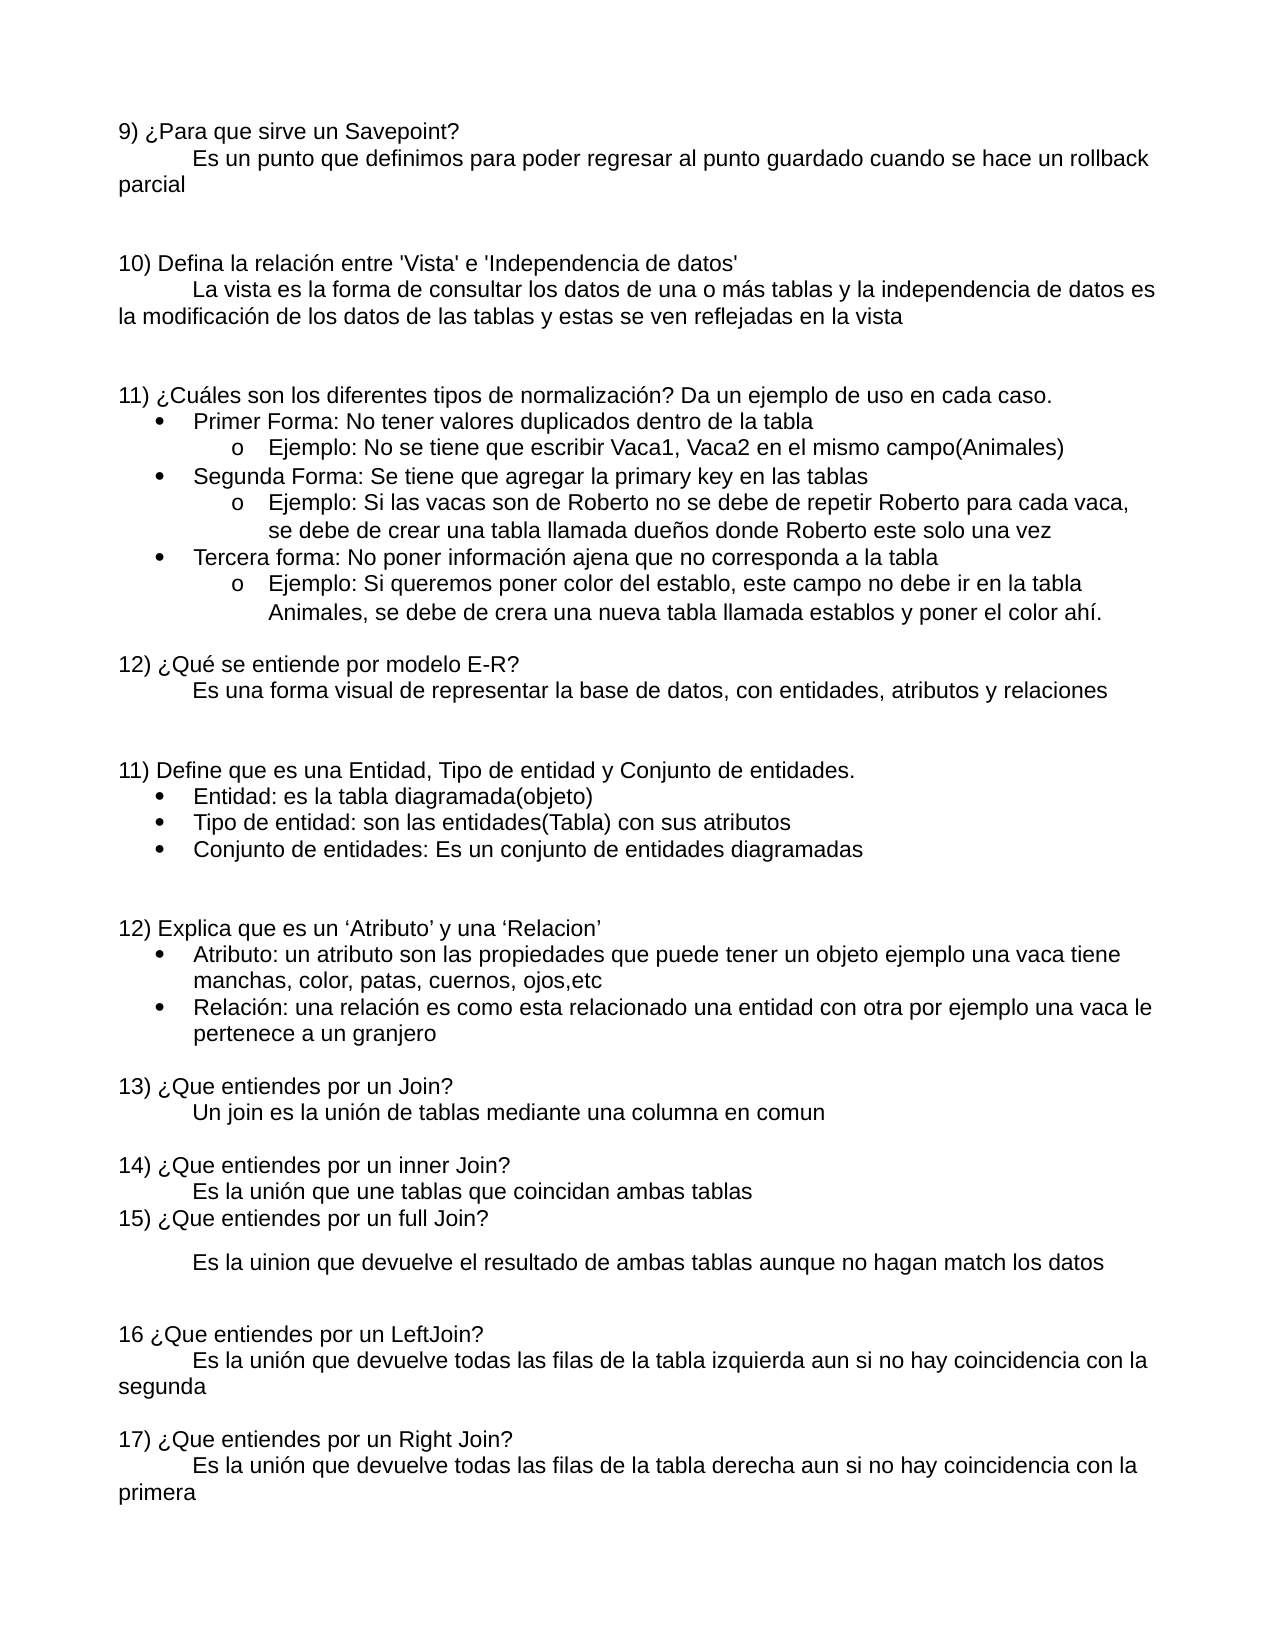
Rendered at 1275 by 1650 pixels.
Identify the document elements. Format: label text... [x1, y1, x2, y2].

text 17) ¿Que entiendes por un Right Join? [118, 1426, 1157, 1452]
list Tercera forma: No poner información ajena que no corresponda a la tabla [156, 544, 1157, 570]
text 13) ¿Que entiendes por un Join? [118, 1073, 1157, 1099]
list Primer Forma: No tener valores duplicados dentro de la tabla [156, 408, 1157, 434]
text 12) ¿Qué se entiende por modelo E-R? [118, 651, 1157, 677]
text 11) ¿Cuáles son los diferentes tipos de normalización? Da un ejemplo de uso en cada caso. [118, 382, 1157, 408]
text Es la unión que devuelve todas las filas de la tabla derecha aun si no hay coincidencia con la primera [118, 1452, 1157, 1505]
text La vista es la forma de consultar los datos de una o más tablas y la independencia de datos es la modificación de los datos de las tablas y estas se ven reflejadas en la vista [118, 276, 1157, 329]
text Es una forma visual de representar la base de datos, con entidades, atributos y relaciones [118, 677, 1157, 704]
list Tipo de entidad: son las entidades(Tabla) con sus atributos [156, 809, 1157, 836]
list Entidad: es la tabla diagramada(objeto) [156, 783, 1157, 809]
text Es la unión que une tablas que coincidan ambas tablas [118, 1178, 1157, 1204]
text Es la uinion que devuelve el resultado de ambas tablas aunque no hagan match los datos [118, 1249, 1157, 1276]
list Segunda Forma: Se tiene que agregar la primary key en las tablas [156, 463, 1157, 489]
text Es la unión que devuelve todas las filas de la tabla izquierda aun si no hay coincidencia con la segunda [118, 1347, 1157, 1399]
list Ejemplo: Si las vacas son de Roberto no se debe de repetir Roberto para cada vaca, se debe de crear una tabla llamada dueños donde Roberto este solo una vez [231, 489, 1157, 544]
text 11) Define que es una Entidad, Tipo de entidad y Conjunto de entidades. [118, 757, 1157, 783]
list Ejemplo: Si queremos poner color del establo, este campo no debe ir en la tabla Animales, se debe de crera una nueva tabla llamada establos y poner el color ahí. [231, 570, 1157, 625]
list Atributo: un atributo son las propiedades que puede tener un objeto ejemplo una vaca tiene manchas, color, patas, cuernos, ojos,etc [156, 941, 1157, 994]
text Es un punto que definimos para poder regresar al punto guardado cuando se hace un rollback parcial [118, 144, 1157, 197]
text 14) ¿Que entiendes por un inner Join? [118, 1152, 1157, 1178]
text Un join es la unión de tablas mediante una columna en comun [118, 1099, 1157, 1126]
list Ejemplo: No se tiene que escribir Vaca1, Vaca2 en el mismo campo(Animales) [231, 434, 1157, 463]
text 16 ¿Que entiendes por un LeftJoin? [118, 1321, 1157, 1347]
text 9) ¿Para que sirve un Savepoint? [118, 118, 1157, 144]
list Conjunto de entidades: Es un conjunto de entidades diagramadas [156, 836, 1157, 862]
text 10) Defina la relación entre 'Vista' e 'Independencia de datos' [118, 250, 1157, 276]
text 15) ¿Que entiendes por un full Join? [118, 1204, 1157, 1231]
text 12) Explica que es un ‘Atributo’ y una ‘Relacion’ [118, 915, 1157, 941]
list Relación: una relación es como esta relacionado una entidad con otra por ejemplo una vaca le pertenece a un granjero [156, 994, 1157, 1046]
